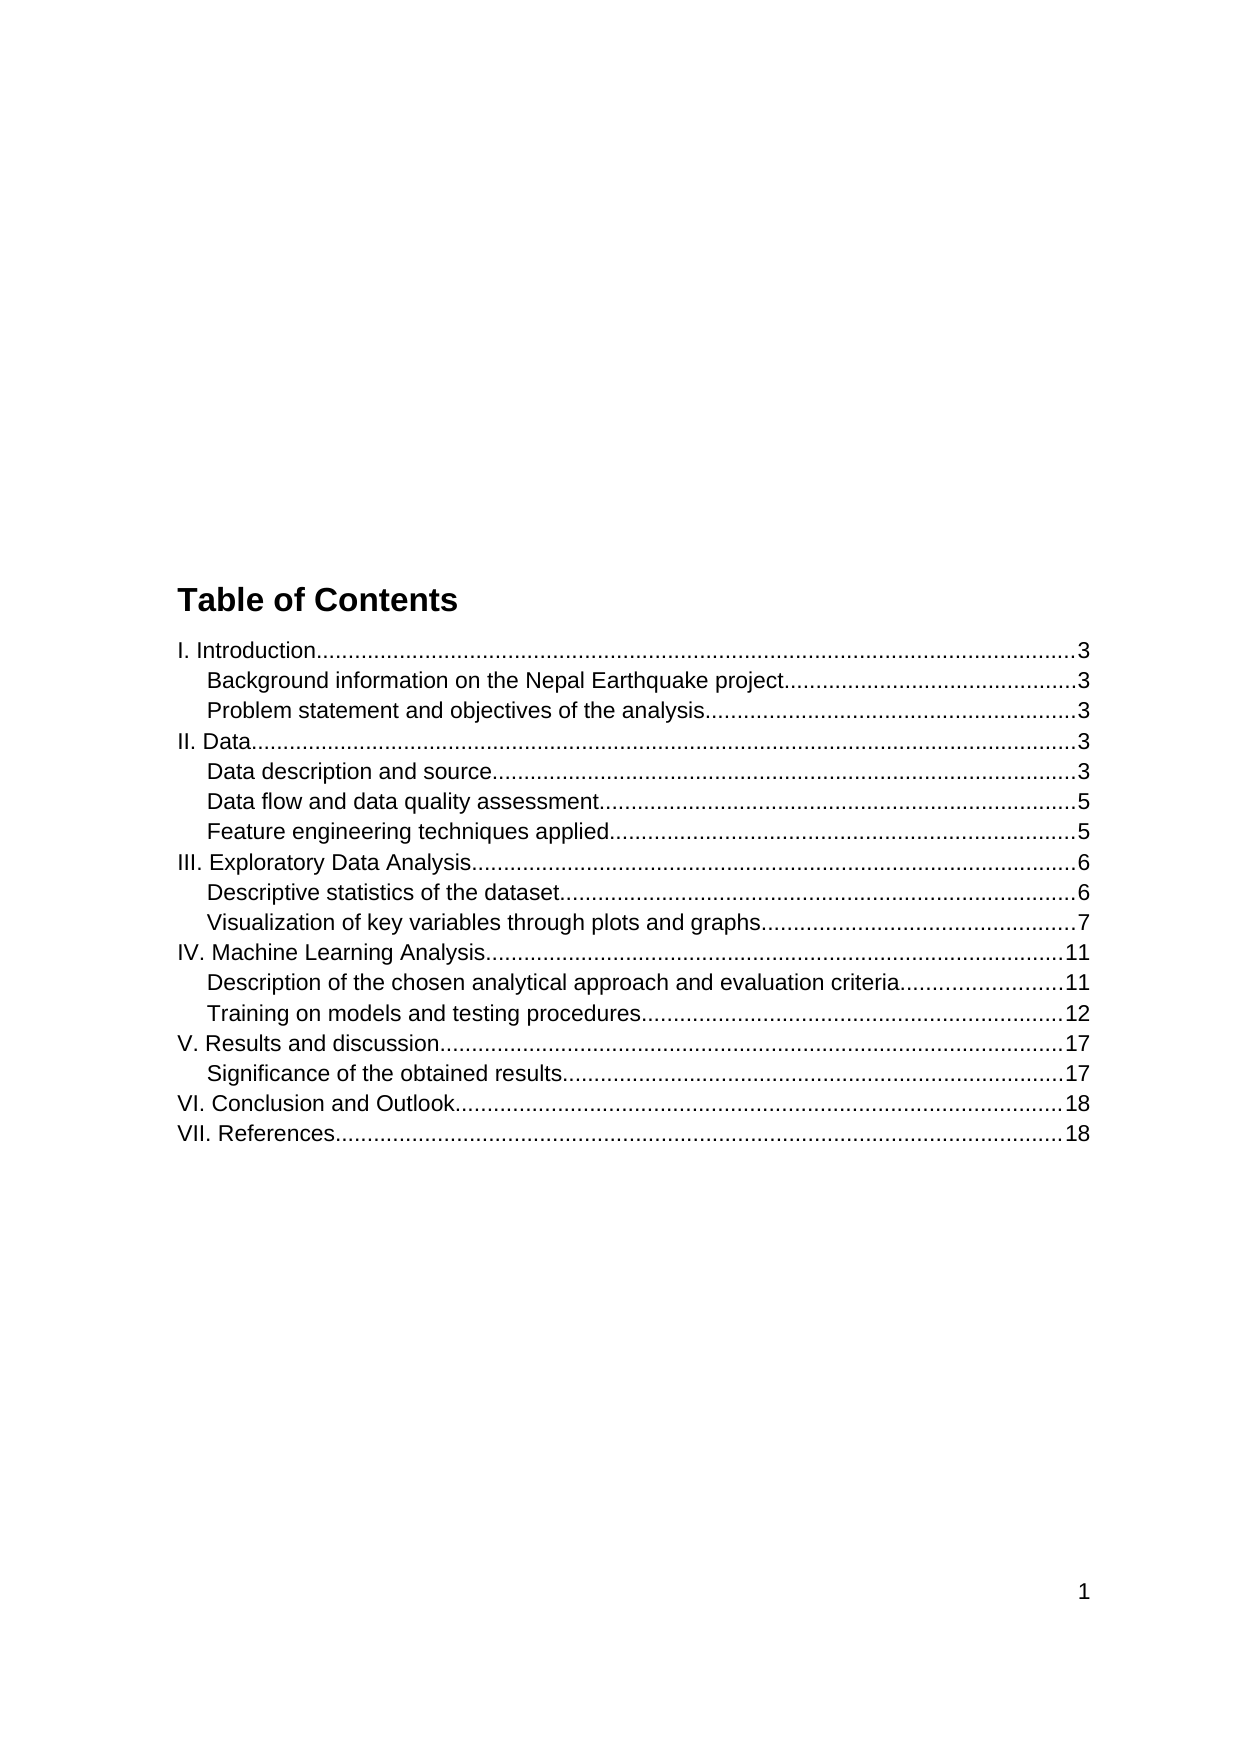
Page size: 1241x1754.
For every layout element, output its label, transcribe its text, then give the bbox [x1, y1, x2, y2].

text Descriptive statistics of the dataset 6 [207, 879, 1090, 905]
text Description of the chosen analytical approach and evaluation criteria 11 [207, 969, 1090, 996]
text Feature engineering techniques applied 5 [207, 818, 1090, 845]
text VII. References 18 [177, 1120, 1090, 1147]
text Data description and source 3 [207, 758, 1090, 784]
text V. Results and discussion 17 [177, 1030, 1090, 1056]
text Visualization of key variables through plots and graphs 7 [207, 909, 1090, 935]
text Background information on the Nepal Earthquake project 3 [207, 667, 1090, 694]
text VI. Conclusion and Outlook 18 [177, 1090, 1090, 1117]
text I. Introduction 3 [177, 637, 1090, 663]
text II. Data 3 [177, 728, 1090, 754]
text Significance of the obtained results 17 [207, 1060, 1090, 1086]
subtitle Table of Contents [177, 580, 1090, 619]
text III. Exploratory Data Analysis 6 [177, 848, 1090, 875]
text Training on models and testing procedures 12 [207, 999, 1090, 1026]
text Data flow and data quality assessment 5 [207, 788, 1090, 814]
text Problem statement and objectives of the analysis 3 [207, 697, 1090, 724]
text IV. Machine Learning Analysis 11 [177, 939, 1090, 966]
